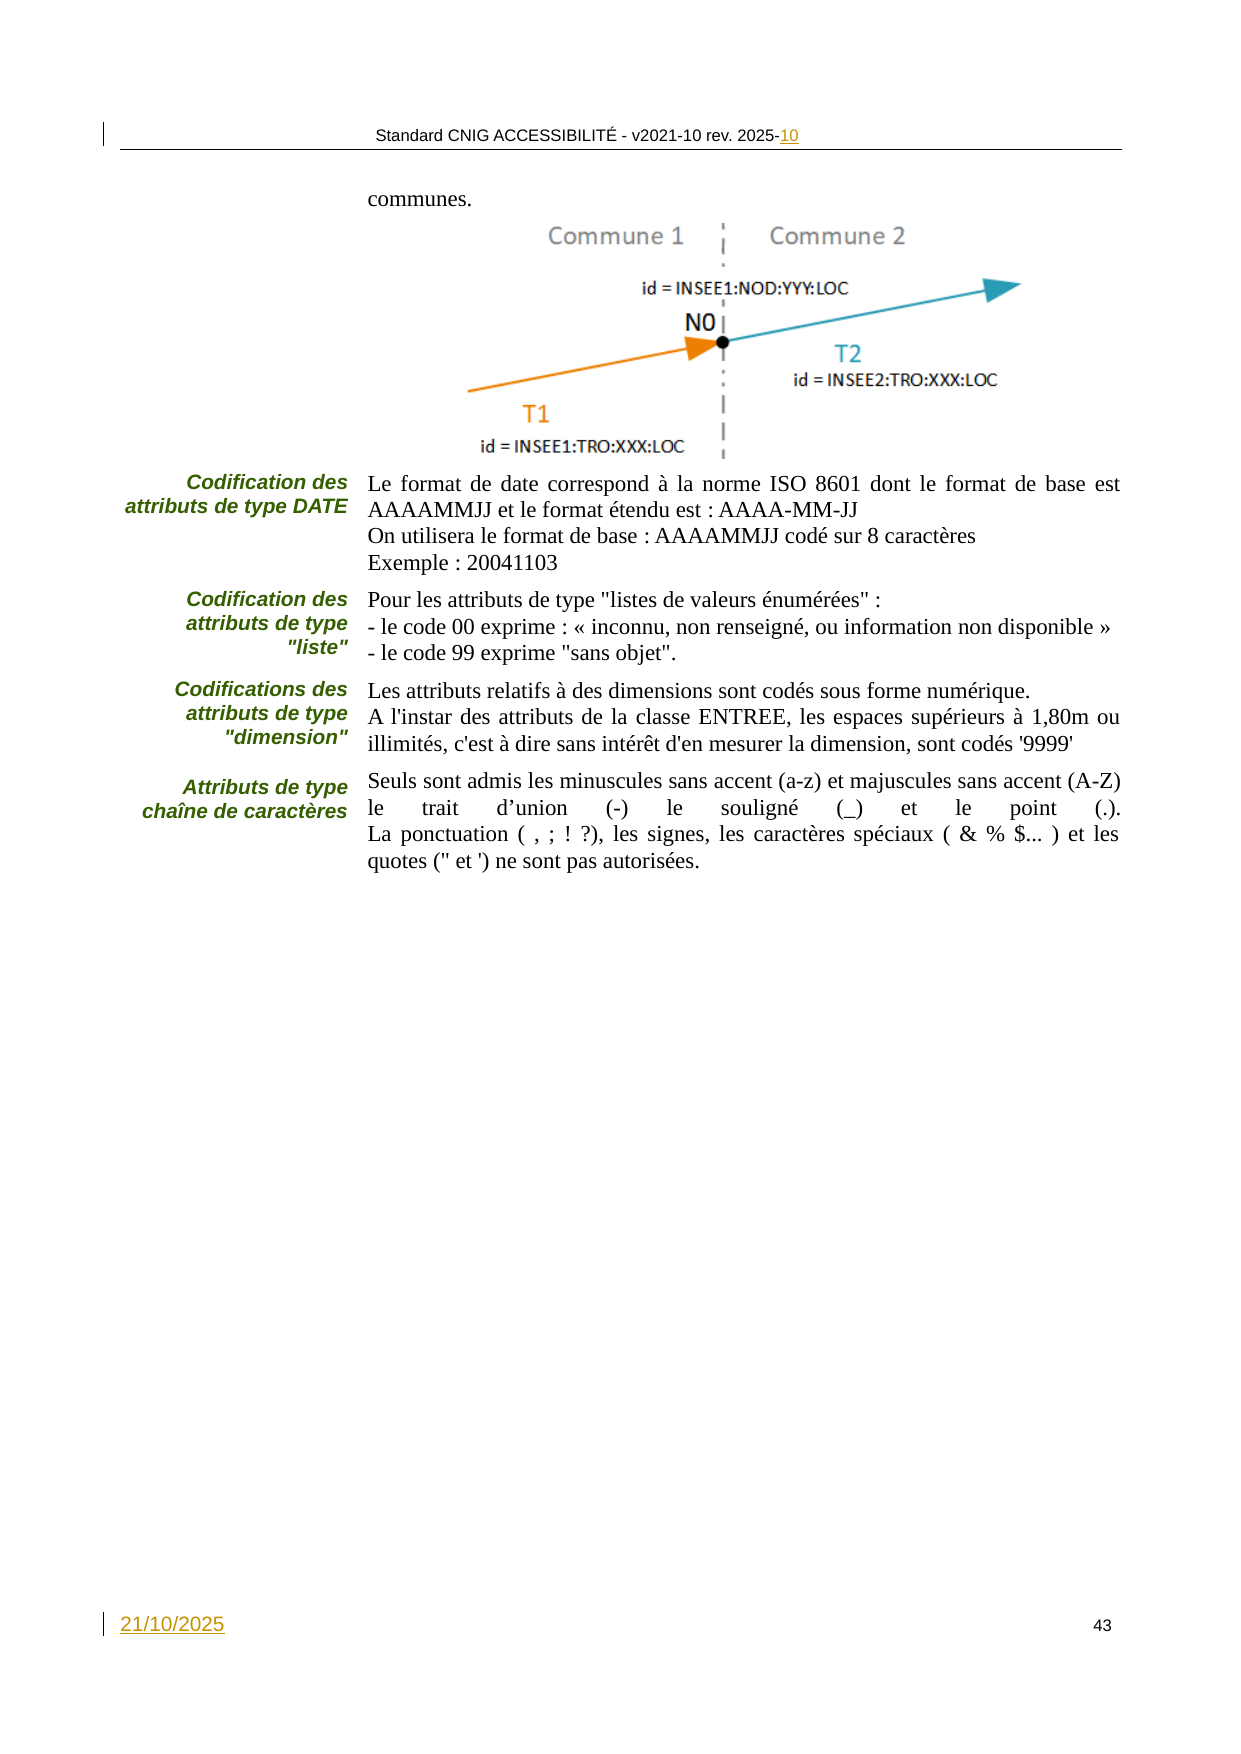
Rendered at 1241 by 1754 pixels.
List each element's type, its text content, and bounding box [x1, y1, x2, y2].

table_cell Pour les attributs de type "listes de valeurs énumérées" : - le code 00 exprime : « inconnu, non renseigné, ou information non disponible » - le code 99 exprime "sans objet". [356, 581, 1122, 671]
table_cell Le format de date correspond à la norme ISO 8601 dont le format de base est AAAAMMJJ et le format étendu est : AAAA-MM-JJ On utilisera le format de base : AAAAMMJJ codé sur 8 caractères Exemple : 20041103 [356, 464, 1122, 581]
table_cell Codification des attributs de type DATE [118, 464, 356, 581]
table_cell [118, 180, 356, 217]
table_cell [118, 218, 356, 464]
table_cell Attributs de type chaîne de caractères [118, 762, 356, 879]
table_cell Codification des attributs de type "liste" [118, 581, 356, 671]
table_cell Seuls sont admis les minuscules sans accent (a-z) et majuscules sans accent (A-Z) le trait d’union (-) le souligné (_) et le point (.). La ponctuation ( , ; ! ?), les signes, les caractères spéciaux ( & % $... ) et les quotes (" et ') ne sont pas autorisées. [356, 762, 1122, 879]
table_cell Les attributs relatifs à des dimensions sont codés sous forme numérique. A l'instar des attributs de la classe ENTREE, les espaces supérieurs à 1,80m ou illimités, c'est à dire sans intérêt d'en mesurer la dimension, sont codés '9999' [356, 671, 1122, 762]
picture [464, 223, 1025, 459]
table_cell communes. [356, 180, 1122, 217]
table_cell Codifications des attributs de type "dimension" [118, 671, 356, 762]
table_cell [356, 218, 1122, 464]
